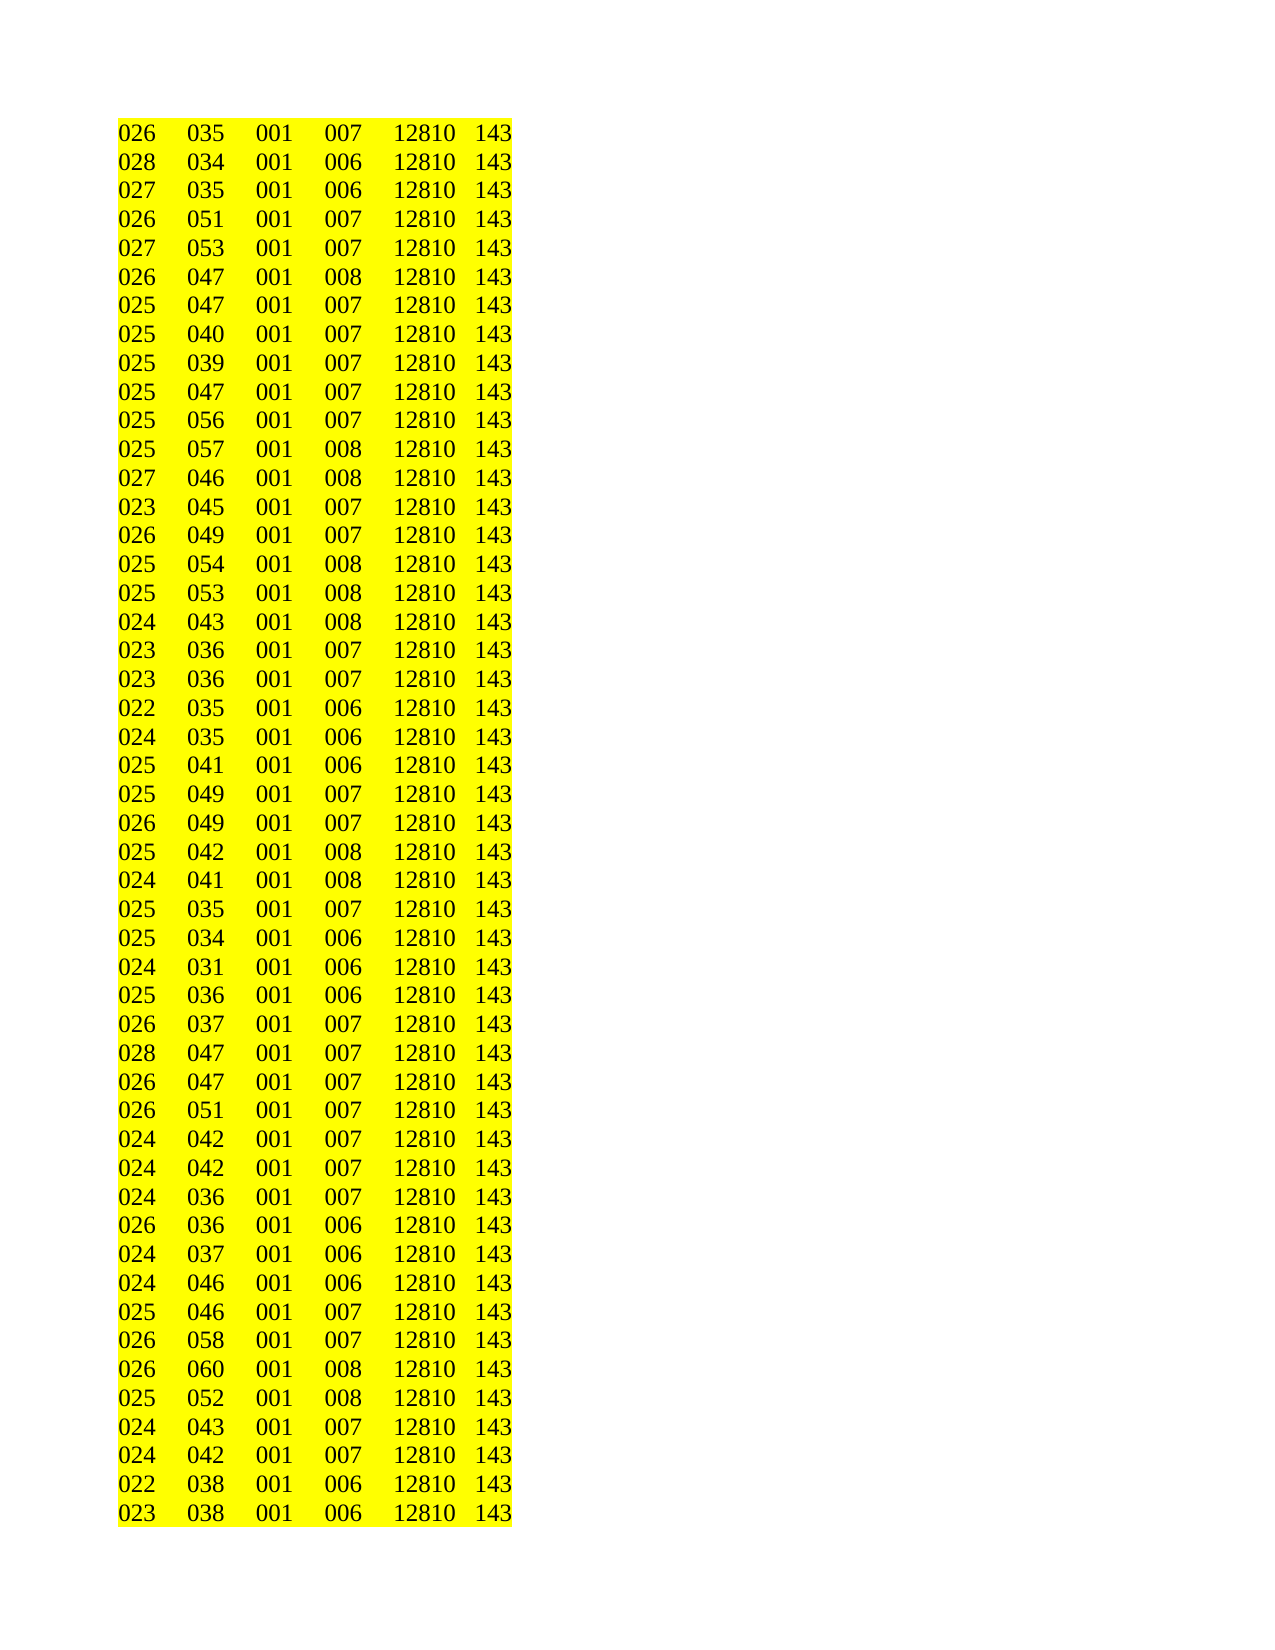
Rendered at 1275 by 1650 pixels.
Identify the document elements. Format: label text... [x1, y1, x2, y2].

text 022 035 001 006 12810 143 [118, 693, 1157, 722]
text 023 045 001 007 12810 143 [118, 492, 1157, 521]
text 024 042 001 007 12810 143 [118, 1124, 1157, 1153]
text 024 041 001 008 12810 143 [118, 866, 1157, 894]
text 024 042 001 007 12810 143 [118, 1153, 1157, 1182]
text 025 041 001 006 12810 143 [118, 751, 1157, 779]
text 028 034 001 006 12810 143 [118, 147, 1157, 176]
text 026 047 001 007 12810 143 [118, 1067, 1157, 1096]
text 025 046 001 007 12810 143 [118, 1297, 1157, 1326]
text 025 054 001 008 12810 143 [118, 549, 1157, 578]
text 026 037 001 007 12810 143 [118, 1009, 1157, 1038]
text 023 038 001 006 12810 143 [118, 1498, 1157, 1527]
text 026 049 001 007 12810 143 [118, 521, 1157, 549]
text 024 046 001 006 12810 143 [118, 1268, 1157, 1297]
text 025 057 001 008 12810 143 [118, 434, 1157, 463]
text 027 046 001 008 12810 143 [118, 463, 1157, 492]
text 027 035 001 006 12810 143 [118, 176, 1157, 204]
text 022 038 001 006 12810 143 [118, 1469, 1157, 1498]
text 024 043 001 007 12810 143 [118, 1412, 1157, 1441]
text 026 060 001 008 12810 143 [118, 1354, 1157, 1383]
text 028 047 001 007 12810 143 [118, 1038, 1157, 1067]
text 026 035 001 007 12810 143 [118, 118, 1157, 147]
text 025 047 001 007 12810 143 [118, 291, 1157, 319]
text 023 036 001 007 12810 143 [118, 636, 1157, 664]
text 025 040 001 007 12810 143 [118, 319, 1157, 348]
text 026 049 001 007 12810 143 [118, 808, 1157, 837]
text 024 037 001 006 12810 143 [118, 1239, 1157, 1268]
text 025 052 001 008 12810 143 [118, 1383, 1157, 1412]
text 024 042 001 007 12810 143 [118, 1441, 1157, 1469]
text 023 036 001 007 12810 143 [118, 664, 1157, 693]
text 026 047 001 008 12810 143 [118, 262, 1157, 291]
text 024 031 001 006 12810 143 [118, 952, 1157, 981]
text 025 042 001 008 12810 143 [118, 837, 1157, 866]
text 026 051 001 007 12810 143 [118, 204, 1157, 233]
text 026 051 001 007 12810 143 [118, 1096, 1157, 1124]
text 025 049 001 007 12810 143 [118, 779, 1157, 808]
text 026 036 001 006 12810 143 [118, 1211, 1157, 1239]
text 025 047 001 007 12810 143 [118, 377, 1157, 406]
text 025 039 001 007 12810 143 [118, 348, 1157, 377]
text 025 036 001 006 12810 143 [118, 981, 1157, 1009]
text 024 036 001 007 12810 143 [118, 1182, 1157, 1211]
text 024 035 001 006 12810 143 [118, 722, 1157, 751]
text 025 034 001 006 12810 143 [118, 923, 1157, 952]
text 026 058 001 007 12810 143 [118, 1326, 1157, 1354]
text 025 056 001 007 12810 143 [118, 406, 1157, 434]
text 025 035 001 007 12810 143 [118, 894, 1157, 923]
text 025 053 001 008 12810 143 [118, 578, 1157, 607]
text 027 053 001 007 12810 143 [118, 233, 1157, 262]
text 024 043 001 008 12810 143 [118, 607, 1157, 636]
